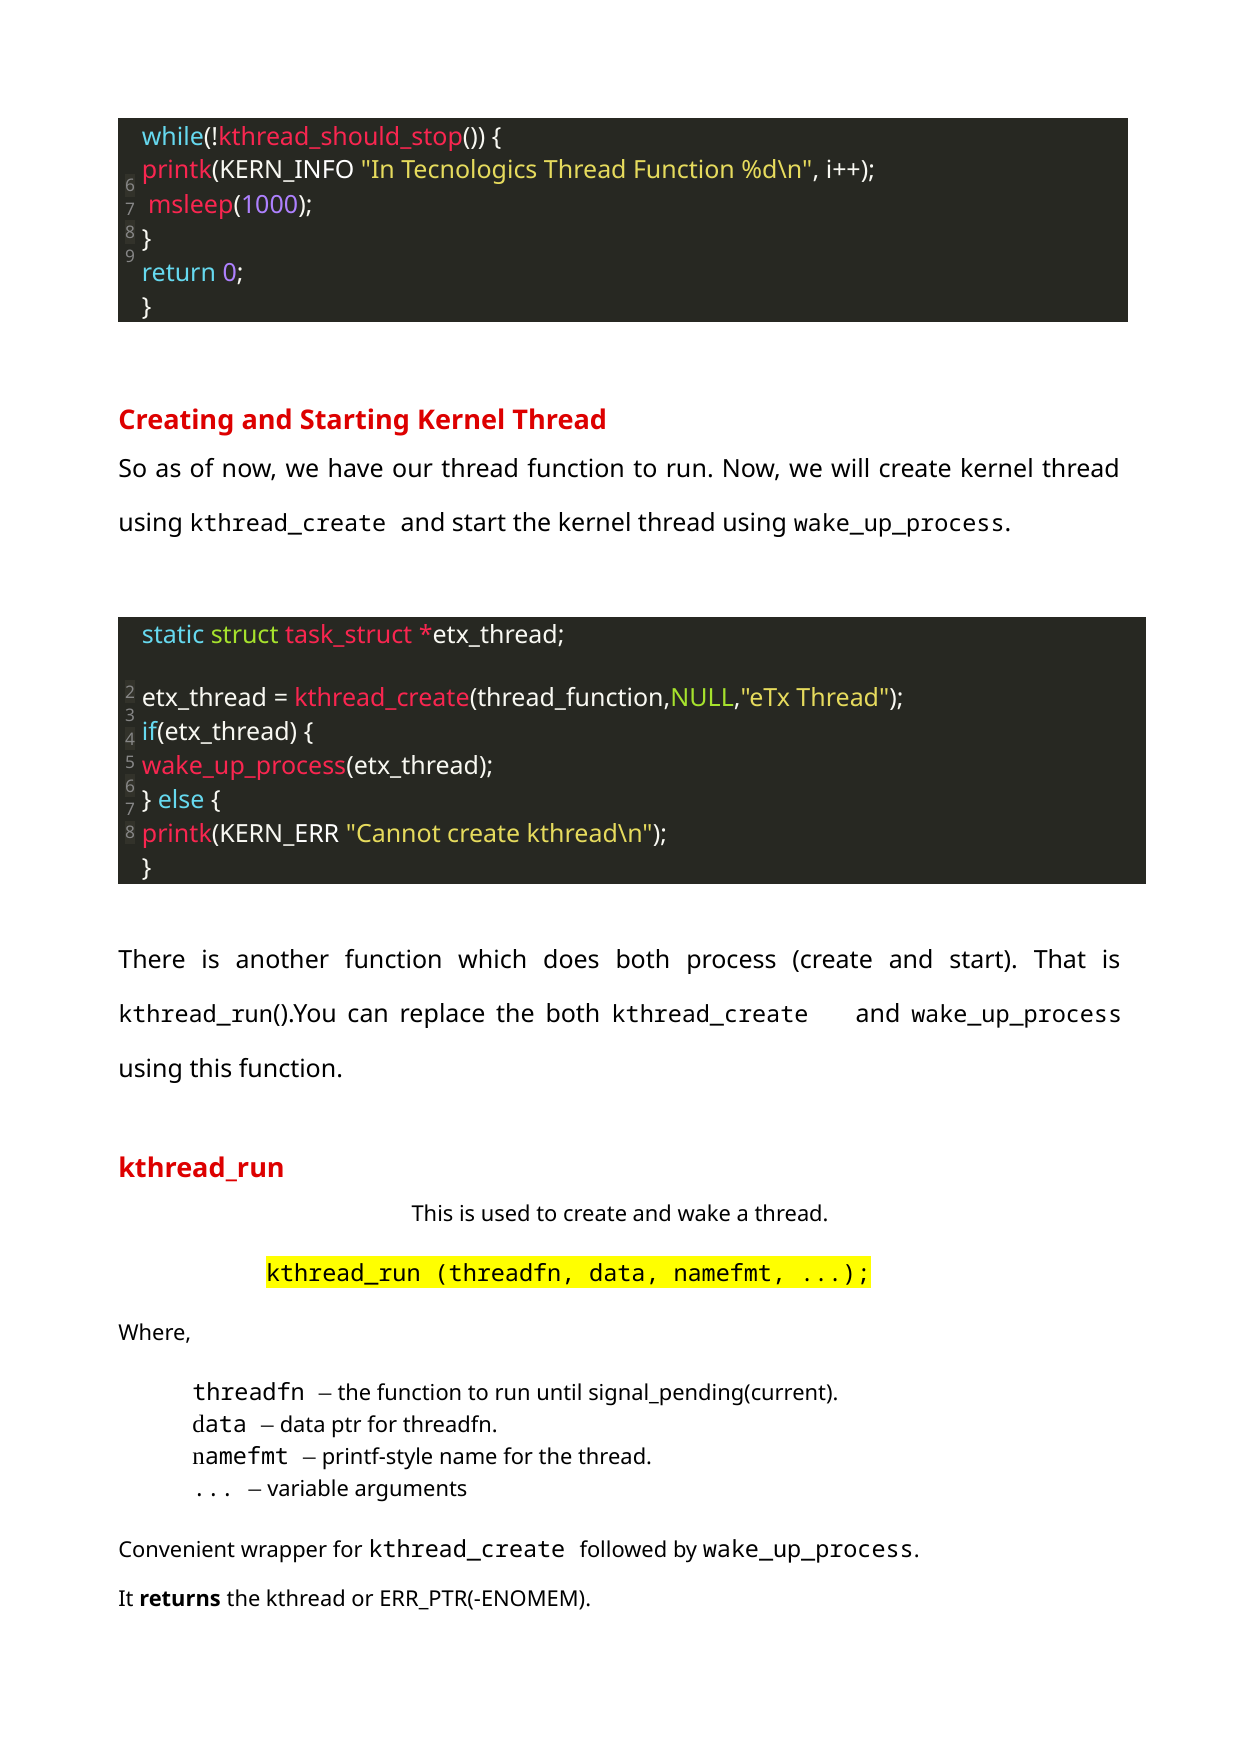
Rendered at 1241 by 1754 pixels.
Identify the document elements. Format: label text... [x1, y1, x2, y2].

text Where, [118, 1317, 1122, 1347]
table_header 6 7 8 9 [118, 118, 142, 322]
text There is another function which does both process (create and start). That is kthread_run().You can replace the both kthread_create and wake_up_process using this function. [118, 941, 1122, 1084]
table_header int thread_function(void *pv) { int i=0; while(!kthread_should_stop()) { printk(KERN_INFO "In Tecnologics Thread Function %d\n", i++); msleep(1000); } return 0; } [142, 220, 1128, 254]
text ... – variable arguments [118, 1471, 1122, 1503]
text data – data ptr for threadfn. [118, 1407, 1122, 1439]
text threadfn – the function to run until signal_pending(current). [118, 1375, 1122, 1407]
text This is used to create and wake a thread. [118, 1197, 1122, 1227]
table_header static struct task_struct *etx_thread; etx_thread = kthread_create(thread_function,NULL,"eTx Thread"); if(etx_thread) { wake_up_process(etx_thread); } else { printk(KERN_ERR "Cannot create kthread\n"); } [142, 748, 1146, 782]
subtitle Creating and Starting Kernel Thread [118, 401, 1122, 438]
table_header int thread_function(void *pv) { int i=0; while(!kthread_should_stop()) { printk(KERN_INFO "In Tecnologics Thread Function %d\n", i++); msleep(1000); } return 0; } [142, 288, 1128, 322]
text Convenient wrapper for kthread_create followed by wake_up_process. [118, 1532, 1122, 1564]
text So as of now, we have our thread function to run. Now, we will create kernel thread using kthread_create and start the kernel thread using wake_up_process. [118, 450, 1122, 539]
table_header 2 3 4 5 6 7 8 [118, 617, 142, 884]
text kthread_run (threadfn, data, namefmt, ...); [118, 1256, 1122, 1288]
table_header int thread_function(void *pv) { int i=0; while(!kthread_should_stop()) { printk(KERN_INFO "In Tecnologics Thread Function %d\n", i++); msleep(1000); } return 0; } [142, 152, 1128, 186]
table_header static struct task_struct *etx_thread; etx_thread = kthread_create(thread_function,NULL,"eTx Thread"); if(etx_thread) { wake_up_process(etx_thread); } else { printk(KERN_ERR "Cannot create kthread\n"); } [142, 679, 1146, 714]
table_header static struct task_struct *etx_thread; etx_thread = kthread_create(thread_function,NULL,"eTx Thread"); if(etx_thread) { wake_up_process(etx_thread); } else { printk(KERN_ERR "Cannot create kthread\n"); } [142, 816, 1146, 850]
table_header static struct task_struct *etx_thread; etx_thread = kthread_create(thread_function,NULL,"eTx Thread"); if(etx_thread) { wake_up_process(etx_thread); } else { printk(KERN_ERR "Cannot create kthread\n"); } [142, 617, 1146, 651]
text namefmt – printf-style name for the thread. [118, 1439, 1122, 1471]
text It returns the kthread or ERR_PTR(-ENOMEM). [118, 1583, 1122, 1613]
subtitle kthread_run [118, 1148, 1122, 1185]
